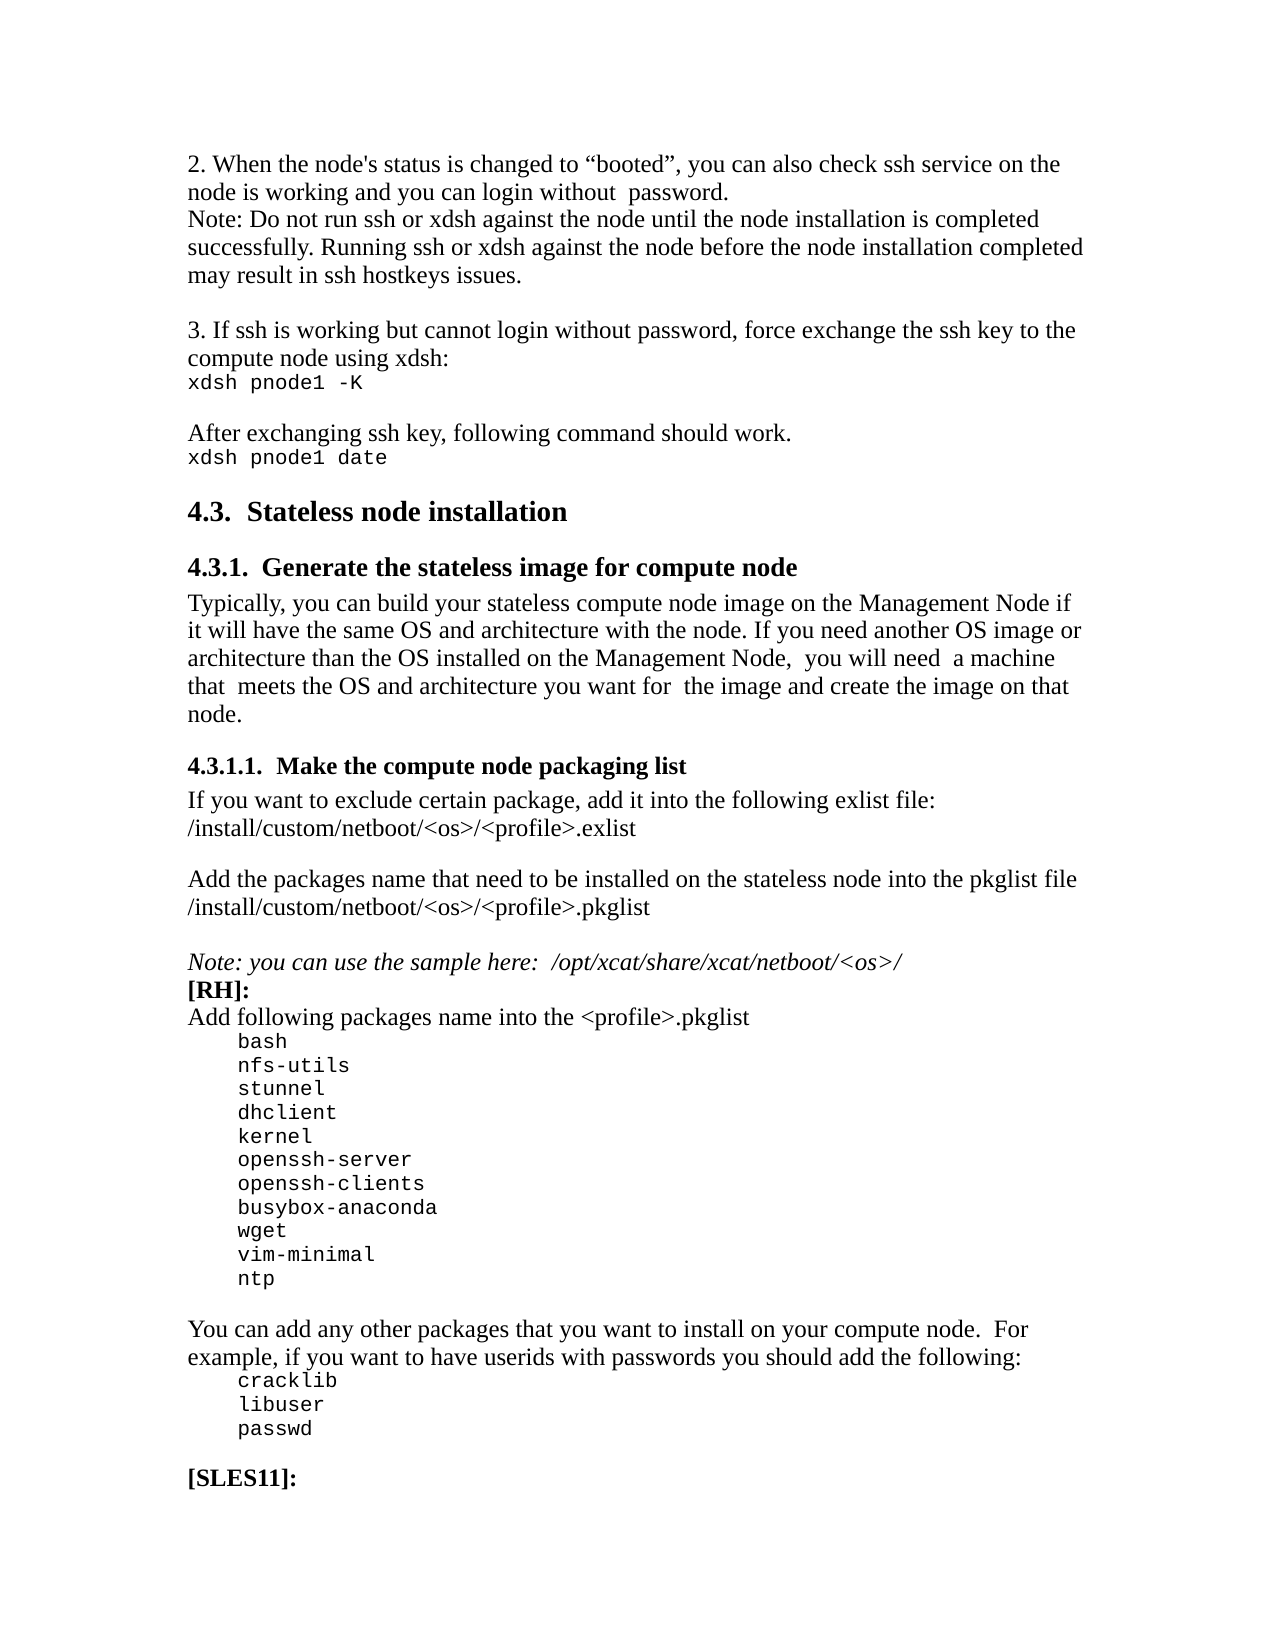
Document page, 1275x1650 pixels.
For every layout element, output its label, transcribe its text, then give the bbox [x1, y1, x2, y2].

text xdsh pnode1 date [187, 447, 1087, 470]
text xdsh pnode1 -K [187, 372, 1087, 395]
text vim-minimal [187, 1244, 1087, 1268]
text busybox-anaconda [187, 1197, 1087, 1220]
text openssh-clients [187, 1173, 1087, 1197]
text Note: Do not run ssh or xdsh against the node until the node installation is completed successfully. Running ssh or xdsh against the node before the node installation completed may result in ssh hostkeys issues. [187, 205, 1087, 288]
text /install/custom/netboot/<os>/<profile>.pkglist [187, 893, 1087, 920]
text nfs-utils [187, 1055, 1087, 1078]
text bash [187, 1031, 1087, 1055]
text kernel [187, 1126, 1087, 1149]
text Note: you can use the sample here: /opt/xcat/share/xcat/netboot/<os>/ [187, 948, 1087, 976]
text /install/custom/netboot/<os>/<profile>.exlist [187, 814, 1087, 842]
text openssh-server [187, 1149, 1087, 1173]
subtitle Make the compute node packaging list [187, 752, 1087, 780]
text Add the packages name that need to be installed on the stateless node into the pkglist file [187, 865, 1087, 893]
text ntp [187, 1268, 1087, 1291]
text stunnel [187, 1078, 1087, 1102]
text Add following packages name into the <profile>.pkglist [187, 1003, 1087, 1031]
text If you want to exclude certain package, add it into the following exlist file: [187, 786, 1087, 814]
subtitle Generate the stateless image for compute node [187, 553, 1087, 583]
text 2. When the node's status is changed to “booted”, you can also check ssh service on the node is working and you can login without password. [187, 150, 1087, 205]
text You can add any other packages that you want to install on your compute node. For example, if you want to have userids with passwords you should add the following: [187, 1315, 1087, 1370]
text [RH]: [187, 976, 1087, 1003]
text wget [187, 1220, 1087, 1244]
text After exchanging ssh key, following command should work. [187, 419, 1087, 447]
text Typically, you can build your stateless compute node image on the Management Node if it will have the same OS and architecture with the node. If you need another OS image or architecture than the OS installed on the Management Node, you will need a machine that meets the OS and architecture you want for the image and create the image on that node. [187, 589, 1087, 727]
text 3. If ssh is working but cannot login without password, force exchange the ssh key to the compute node using xdsh: [187, 316, 1087, 372]
text libuser [187, 1394, 1087, 1418]
text passwd [187, 1418, 1087, 1441]
subtitle Stateless node installation [187, 495, 1087, 528]
text [SLES11]: [187, 1464, 1087, 1492]
text cracklib [187, 1370, 1087, 1394]
text dhclient [187, 1102, 1087, 1126]
